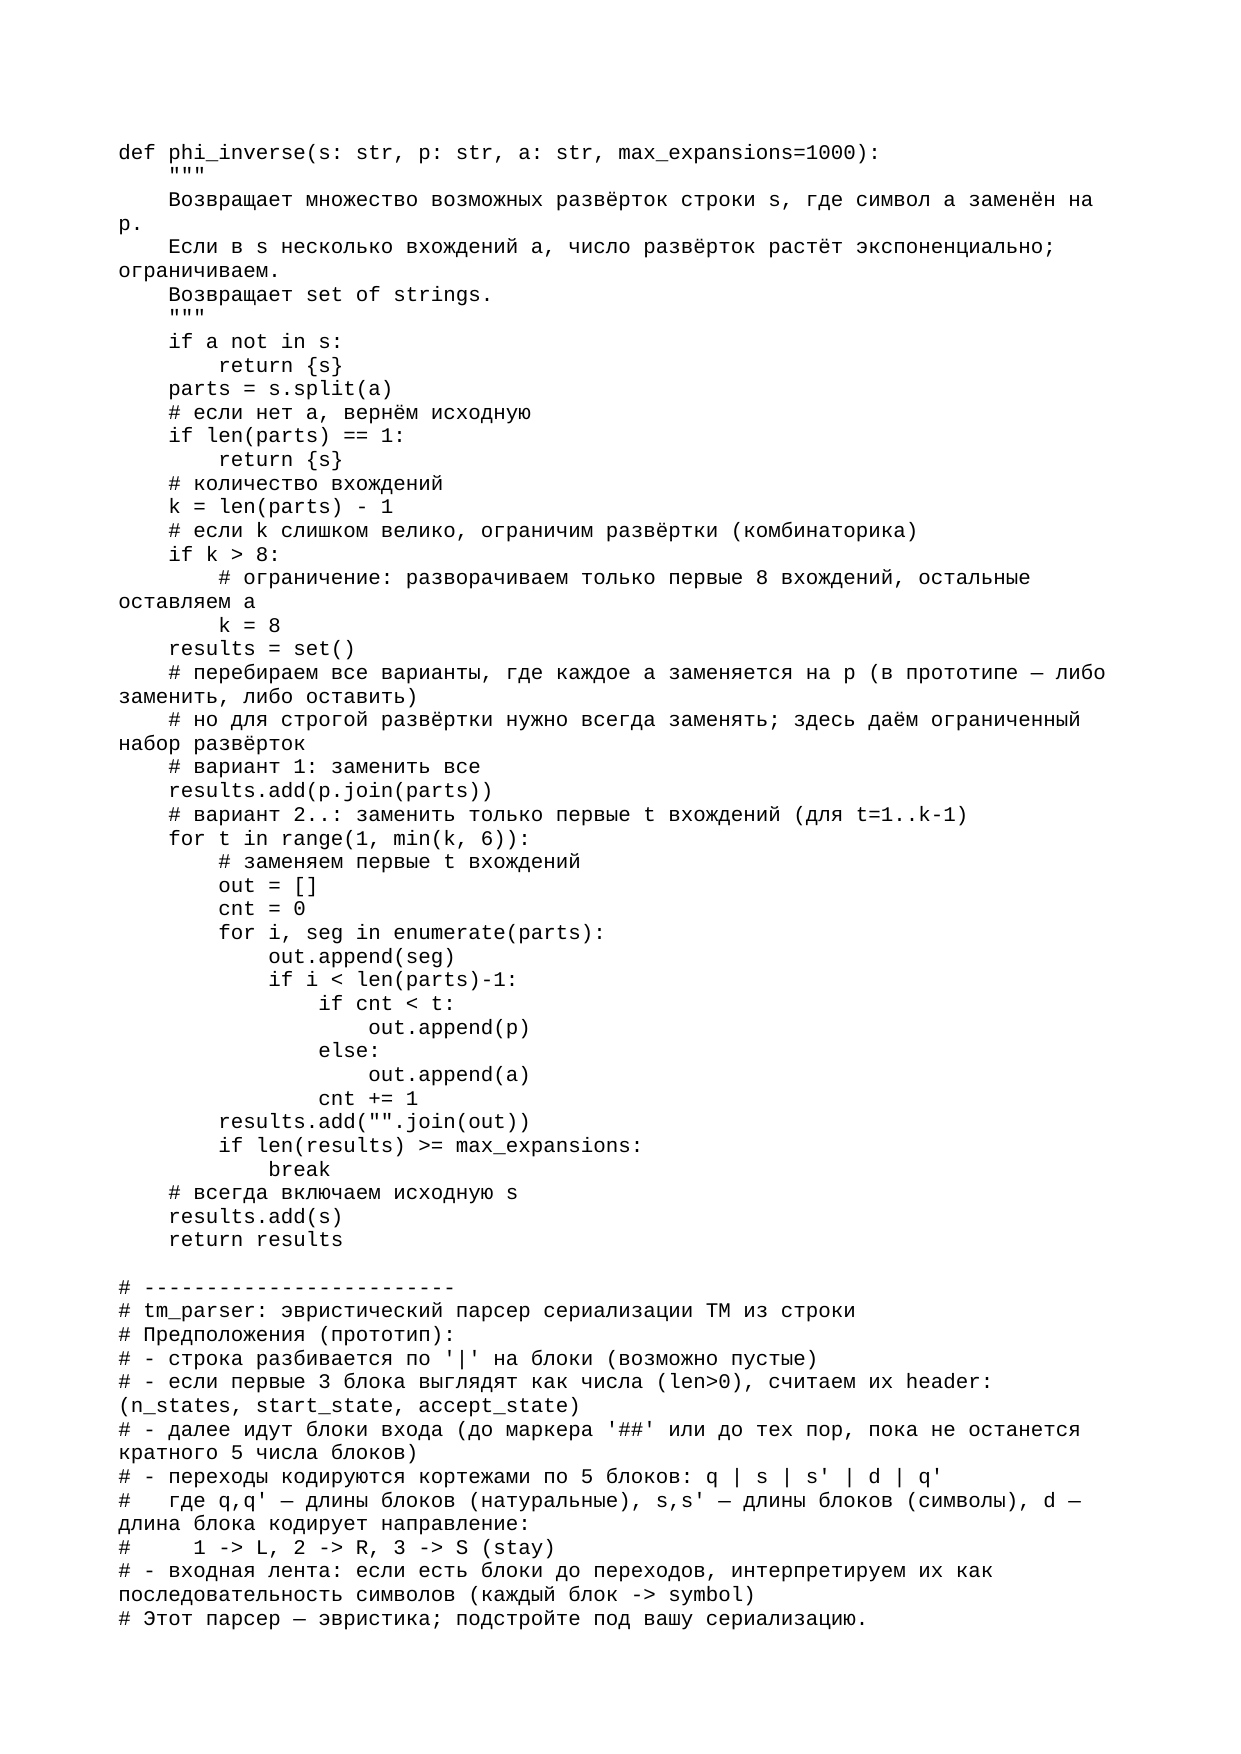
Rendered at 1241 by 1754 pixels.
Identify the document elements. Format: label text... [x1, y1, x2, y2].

text # tm_parser: эвристический парсер сериализации ТМ из строки [118, 1300, 1122, 1324]
text for t in range(1, min(k, 6)): [118, 827, 1122, 851]
text parts = s.split(a) [118, 378, 1122, 402]
text # Этот парсер — эвристика; подстройте под вашу сериализацию. [118, 1608, 1122, 1631]
text # Предположения (прототип): [118, 1324, 1122, 1348]
text # количество вхождений [118, 473, 1122, 496]
text return results [118, 1229, 1122, 1253]
text cnt += 1 [118, 1088, 1122, 1111]
text # перебираем все варианты, где каждое a заменяется на p (в прототипе — либо заменить, либо оставить) [118, 662, 1122, 709]
text # - далее идут блоки входа (до маркера '##' или до тех пор, пока не останется кратного 5 числа блоков) [118, 1419, 1122, 1466]
text results = set() [118, 638, 1122, 662]
text """ [118, 307, 1122, 331]
text # если нет a, вернём исходную [118, 402, 1122, 426]
text # - входная лента: если есть блоки до переходов, интерпретируем их как последовательность символов (каждый блок -> symbol) [118, 1561, 1122, 1608]
text # 1 -> L, 2 -> R, 3 -> S (stay) [118, 1537, 1122, 1561]
text if len(parts) == 1: [118, 426, 1122, 449]
text # - переходы кодируются кортежами по 5 блоков: q | s | s' | d | q' [118, 1466, 1122, 1489]
text k = len(parts) - 1 [118, 496, 1122, 520]
text if cnt < t: [118, 993, 1122, 1017]
text # всегда включаем исходную s [118, 1182, 1122, 1206]
text return {s} [118, 449, 1122, 473]
text break [118, 1158, 1122, 1182]
text # но для строгой развёртки нужно всегда заменять; здесь даём ограниченный набор развёрток [118, 709, 1122, 757]
text Возвращает множество возможных развёрток строки s, где символ a заменён на p. [118, 189, 1122, 236]
text if len(results) >= max_expansions: [118, 1135, 1122, 1158]
text # если k слишком велико, ограничим развёртки (комбинаторика) [118, 520, 1122, 544]
text out.append(p) [118, 1017, 1122, 1040]
text Возвращает set of strings. [118, 284, 1122, 307]
text # - если первые 3 блока выглядят как числа (len>0), считаем их header: (n_states, start_state, accept_state) [118, 1371, 1122, 1419]
text else: [118, 1040, 1122, 1064]
text if i < len(parts)-1: [118, 969, 1122, 993]
text # ------------------------- [118, 1277, 1122, 1300]
text # вариант 2..: заменить только первые t вхождений (для t=1..k-1) [118, 804, 1122, 827]
text if k > 8: [118, 544, 1122, 567]
text results.add(p.join(parts)) [118, 780, 1122, 804]
text # - строка разбивается по '|' на блоки (возможно пустые) [118, 1348, 1122, 1371]
text results.add("".join(out)) [118, 1111, 1122, 1135]
text Если в s несколько вхождений a, число развёрток растёт экспоненциально; ограничиваем. [118, 236, 1122, 284]
text out = [] [118, 875, 1122, 898]
text out.append(a) [118, 1064, 1122, 1088]
text results.add(s) [118, 1206, 1122, 1229]
text # заменяем первые t вхождений [118, 851, 1122, 875]
text return {s} [118, 354, 1122, 378]
text def phi_inverse(s: str, p: str, a: str, max_expansions=1000): [118, 142, 1122, 165]
text out.append(seg) [118, 946, 1122, 969]
text if a not in s: [118, 331, 1122, 354]
text # вариант 1: заменить все [118, 757, 1122, 780]
text # ограничение: разворачиваем только первые 8 вхождений, остальные оставляем a [118, 567, 1122, 615]
text """ [118, 165, 1122, 189]
text for i, seg in enumerate(parts): [118, 922, 1122, 946]
text cnt = 0 [118, 898, 1122, 922]
text k = 8 [118, 615, 1122, 638]
text # где q,q' — длины блоков (натуральные), s,s' — длины блоков (символы), d — длина блока кодирует направление: [118, 1489, 1122, 1537]
